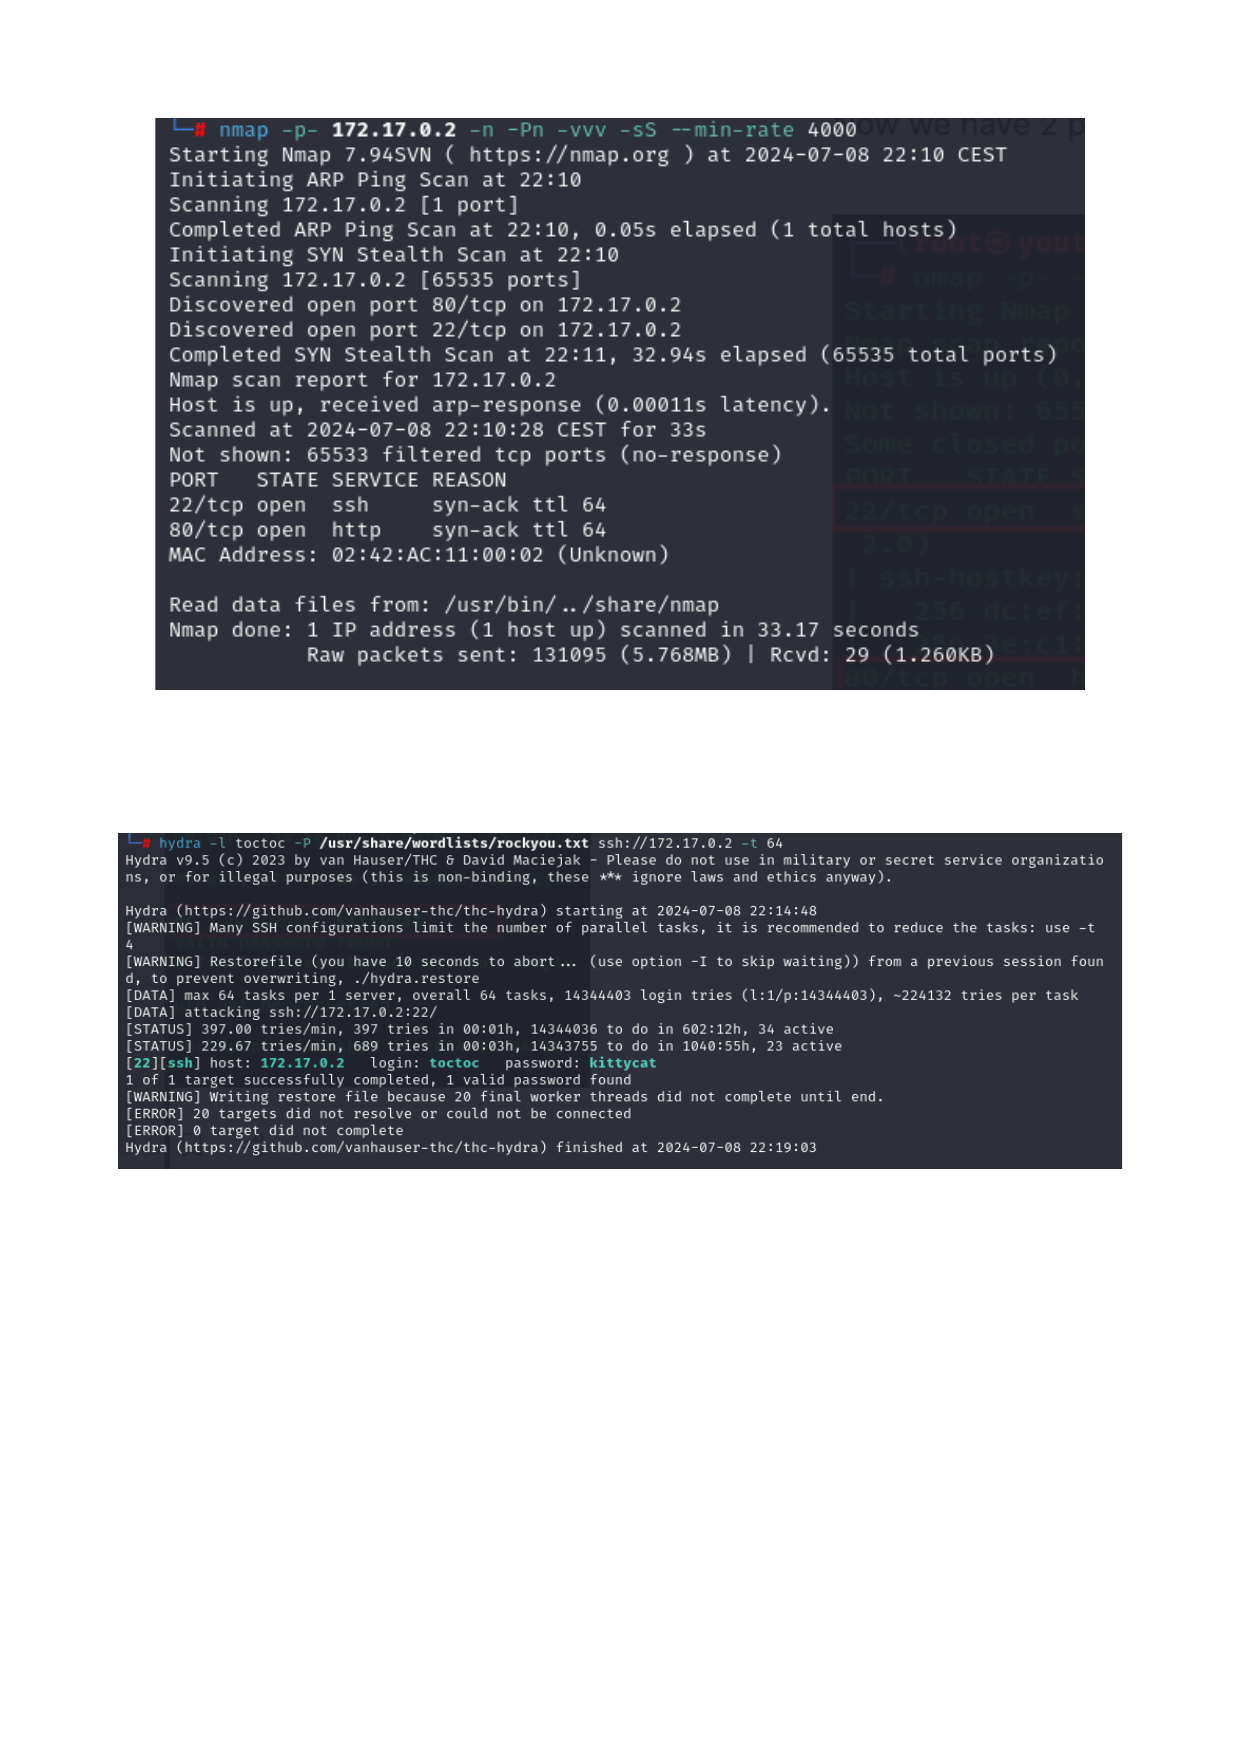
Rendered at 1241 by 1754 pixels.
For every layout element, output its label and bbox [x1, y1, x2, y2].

picture [155, 118, 1085, 690]
picture [118, 833, 1123, 1169]
